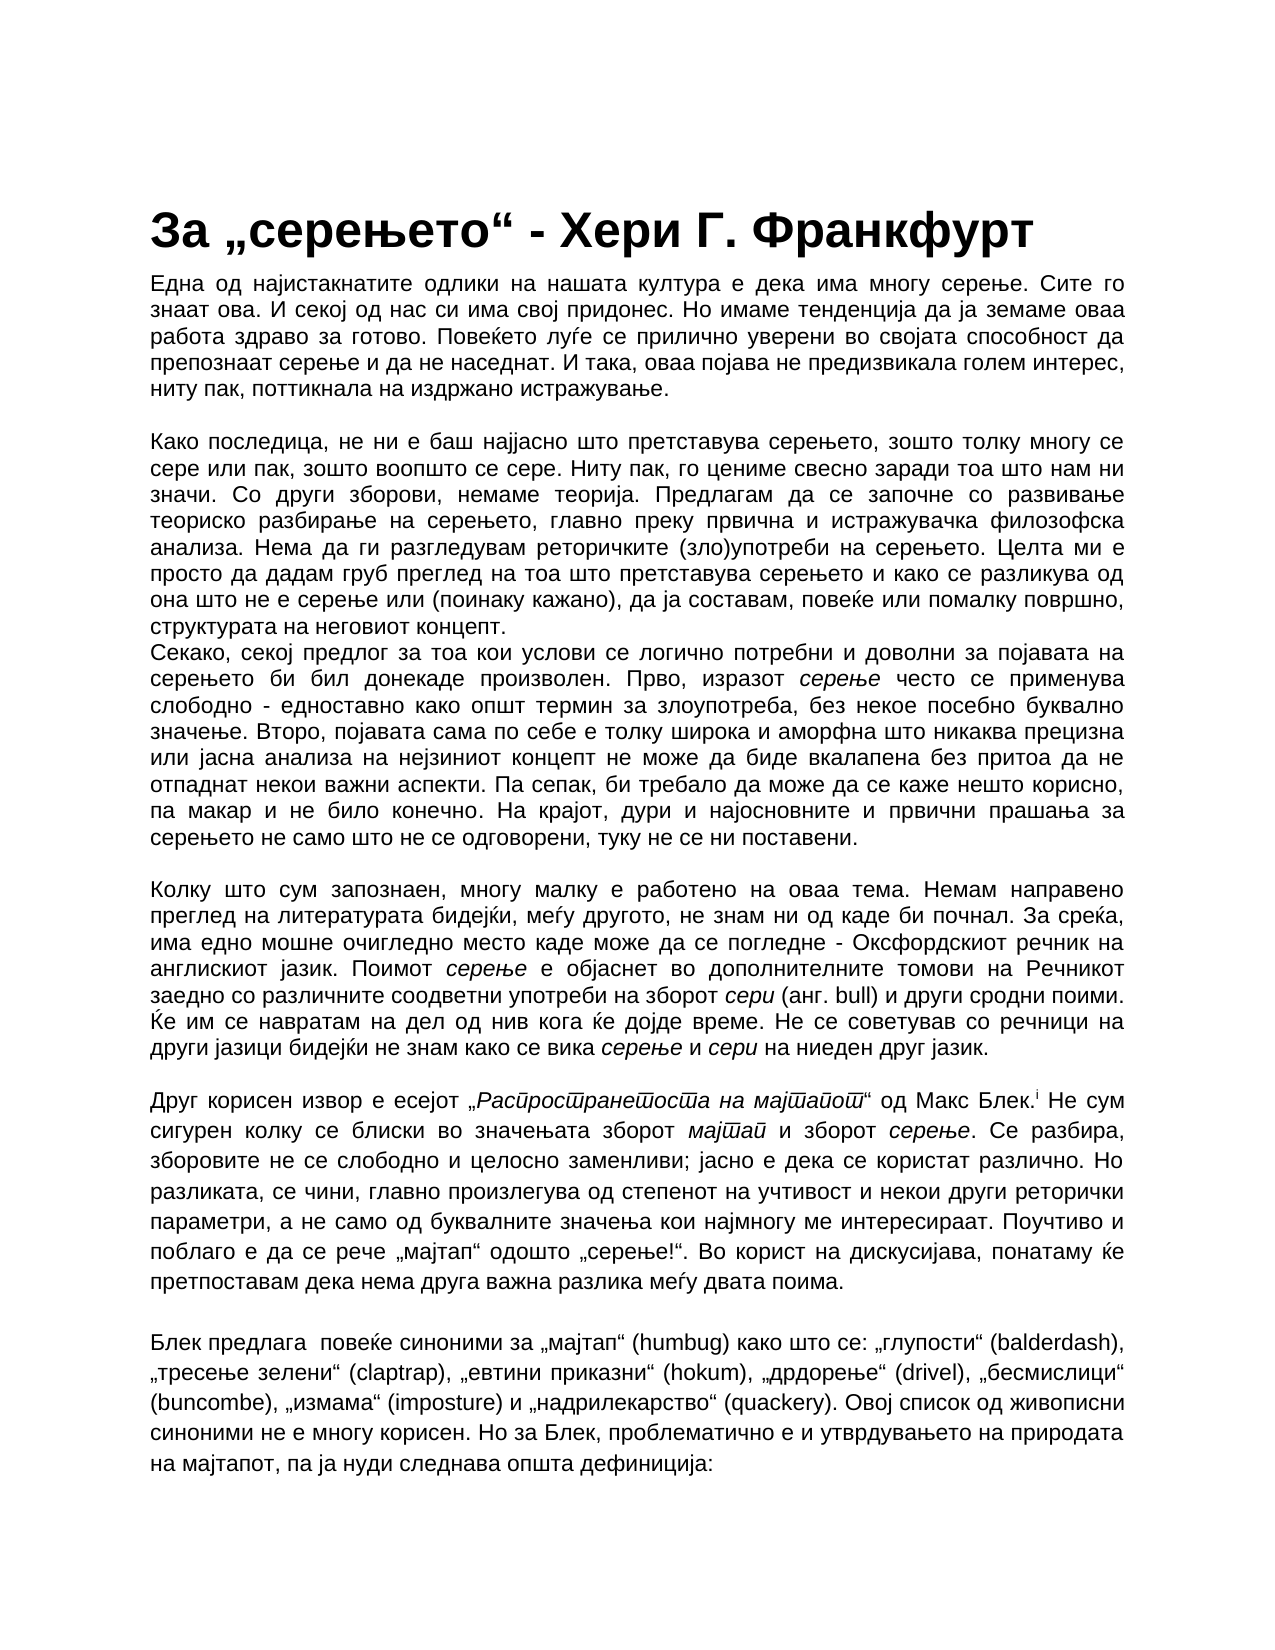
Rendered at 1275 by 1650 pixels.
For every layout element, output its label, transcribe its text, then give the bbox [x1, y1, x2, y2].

text Секако, секој предлог за тоа кои услови се логично потребни и доволни за појавата на серењето би бил донекаде произволен. Прво, изразот серење често се применува слободно - едноставно како општ термин за злоупотреба, без некое посебно буквално значење. Второ, појавата сама по себе е толку широка и аморфна што никаква прецизна или јасна анализа на нејзиниот концепт не може да биде вкалапена без притоа да не отпаднат некои важни аспекти. Па сепак, би требало да може да се каже нешто корисно, па макар и не било конечно. На крајот, дури и најосновните и првични прашања за серењето не само што не се одговорени, туку не се ни поставени. [150, 639, 1125, 850]
text Друг корисен извор е есејот „Распространетоста на мајтапот“ од Макс Блек. Не сум сигурен колку се блиски во значењата зборот мајтап и зборот серење. Се разбира, зборовите не се слободно и целосно заменливи; јасно е дека се користат различно. Но разликата, се чини, главно произлегува од степенот на учтивост и некои други реторички параметри, а не само од буквалните значења кои најмногу ме интересираат. Поучтиво и поблаго е да се рече „мајтап“ одошто „серење!“. Во корист на дискусијава, понатаму ќе претпоставам дека нема друга важна разлика меѓу двата поима. [150, 1087, 1125, 1294]
text Една од најистакнатите одлики на нашата култура е дека има многу серење. Сите го знаат ова. И секој од нас си има свој придонес. Но имаме тенденција да ја земаме оваа работа здраво за готово. Повеќето луѓе се прилично уверени во својата способност да препознаат серење и да не наседнат. И така, оваа појава не предизвикала голем интерес, ниту пак, поттикнала на издржано истражување. [150, 270, 1125, 402]
text Блек предлага повеќе синоними за „мајтап“ (humbug) како што се: „глупости“ (balderdash), „тресење зелени“ (claptrap), „евтини приказни“ (hokum), „дрдорење“ (drivel), „бесмислици“ (buncombe), „измама“ (imposture) и „надрилекарство“ (quackery). Овој список од живописни синоними не е многу корисен. Но за Блек, проблематично е и утврдувањето на природата на мајтапот, па ја нуди следнава општа дефиниција: [150, 1329, 1125, 1476]
text Колку што сум запознаен, многу малку е работено на оваа тема. Немам направено преглед на литературата бидејќи, меѓу другото, не знам ни од каде би почнал. За среќа, има едно мошне очигледно место каде може да се погледне - Оксфордскиот речник на англискиот јазик. Поимот серење е објаснет во дополнителните томови на Речникот заедно со различните соодветни употреби на зборот сери (анг. bull) и други сродни поими. Ќе им се навратам на дел од нив кога ќе дојде време. Не се советував со речници на други јазици бидејќи не знам како се вика серење и сери на ниеден друг јазик. [150, 876, 1125, 1061]
subtitle За „серењето“ - Хери Г. Франкфурт [150, 200, 1125, 257]
text Како последица, не ни е баш најјасно што претставува серењето, зошто толку многу се сере или пак, зошто воопшто се сере. Ниту пак, го цениме свесно заради тоа што нам ни значи. Со други зборови, немаме теорија. Предлагам да се започне со развивање теориско разбирање на серењето, главно преку првична и истражувачка филозофска анализа. Нема да ги разгледувам реторичките (зло)употреби на серењето. Целта ми е просто да дадам груб преглед на тоа што претставува серењето и како се разликува од она што не е серење или (поинаку кажано), да ја составам, повеќе или помалку површно, структурата на неговиот концепт. [150, 428, 1125, 639]
